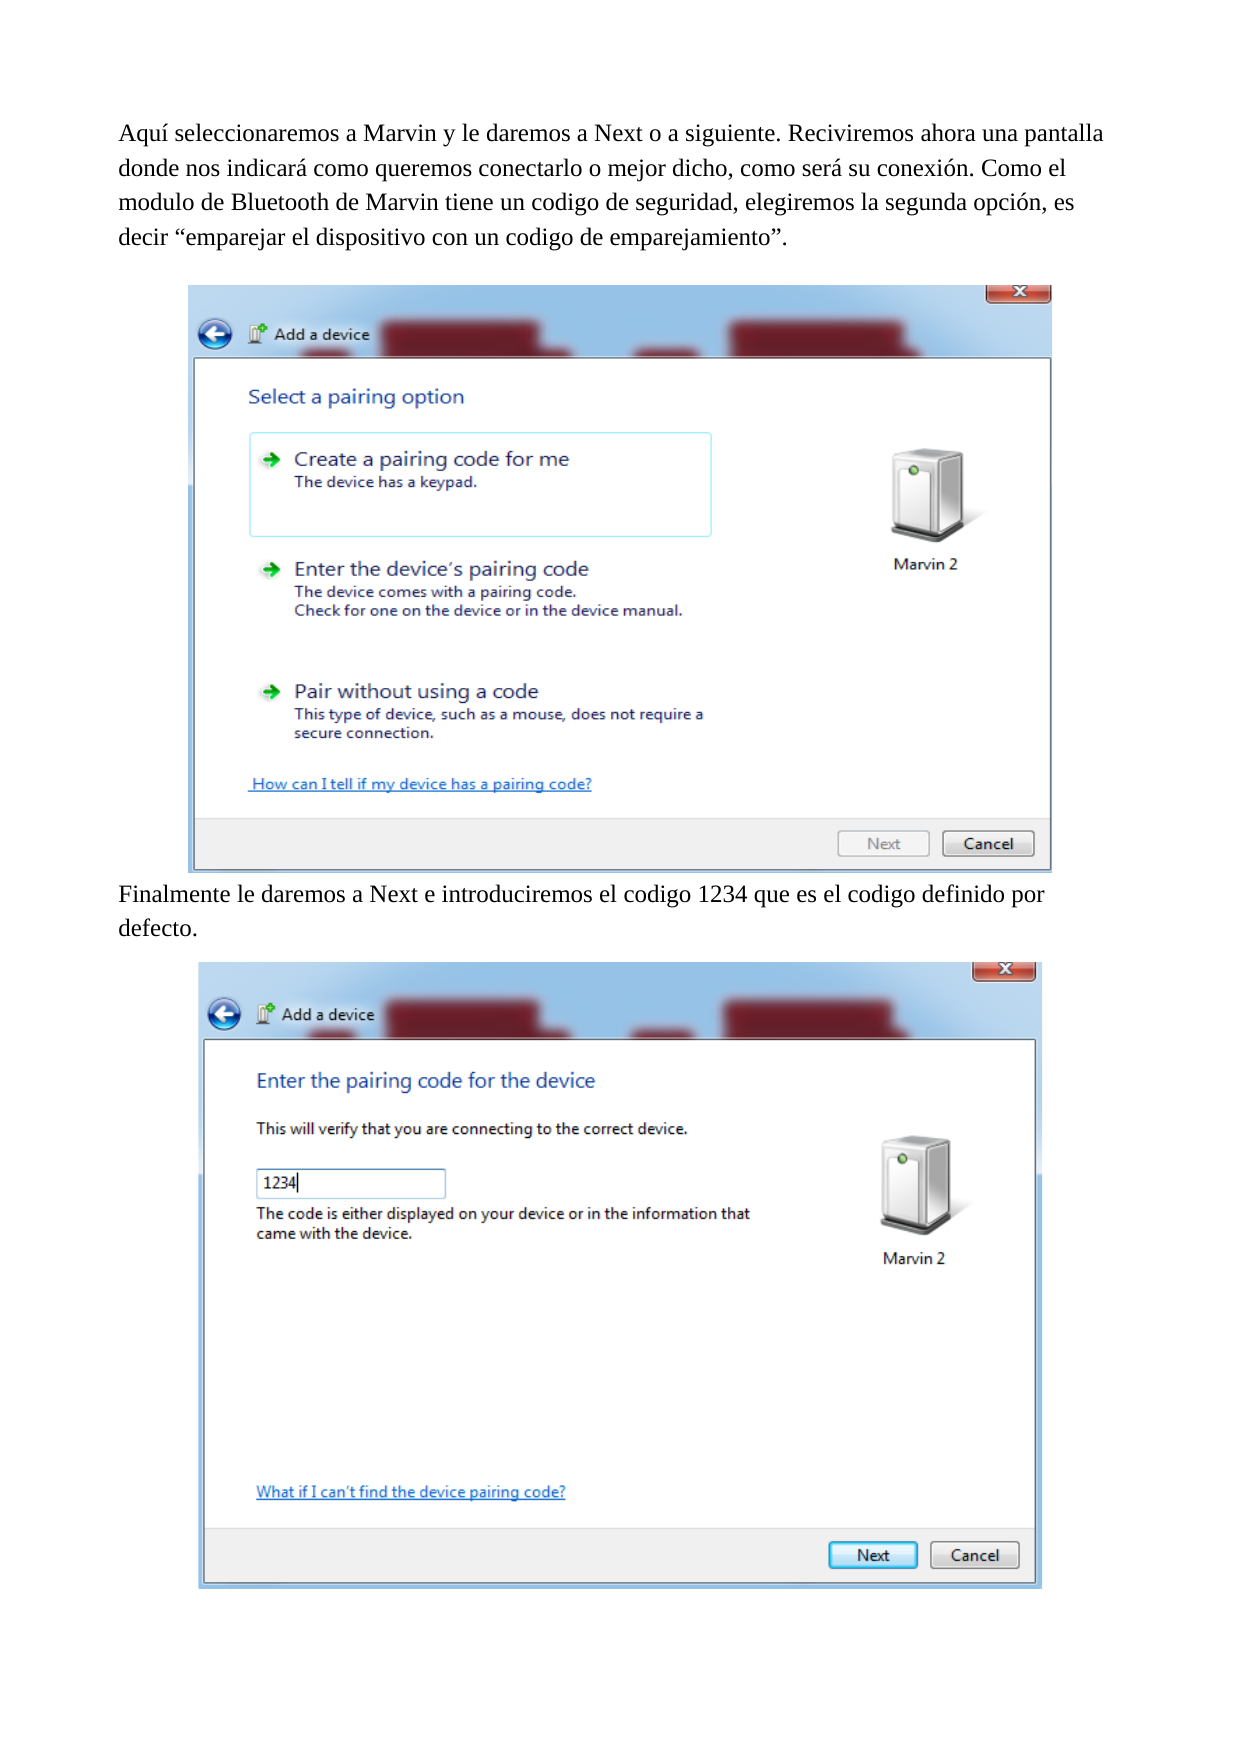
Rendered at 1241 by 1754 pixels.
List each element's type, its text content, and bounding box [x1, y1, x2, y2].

picture [188, 285, 1053, 873]
picture [198, 962, 1043, 1589]
text Finalmente le daremos a Next e introduciremos el codigo 1234 que es el codigo definido por defecto. [118, 271, 1122, 942]
text Aquí seleccionaremos a Marvin y le daremos a Next o a siguiente. Reciviremos ahora una pantalla donde nos indicará como queremos conectarlo o mejor dicho, como será su conexión. Como el modulo de Bluetooth de Marvin tiene un codigo de seguridad, elegiremos la segunda opción, es decir “emparejar el dispositivo con un codigo de emparejamiento”. [118, 118, 1122, 250]
